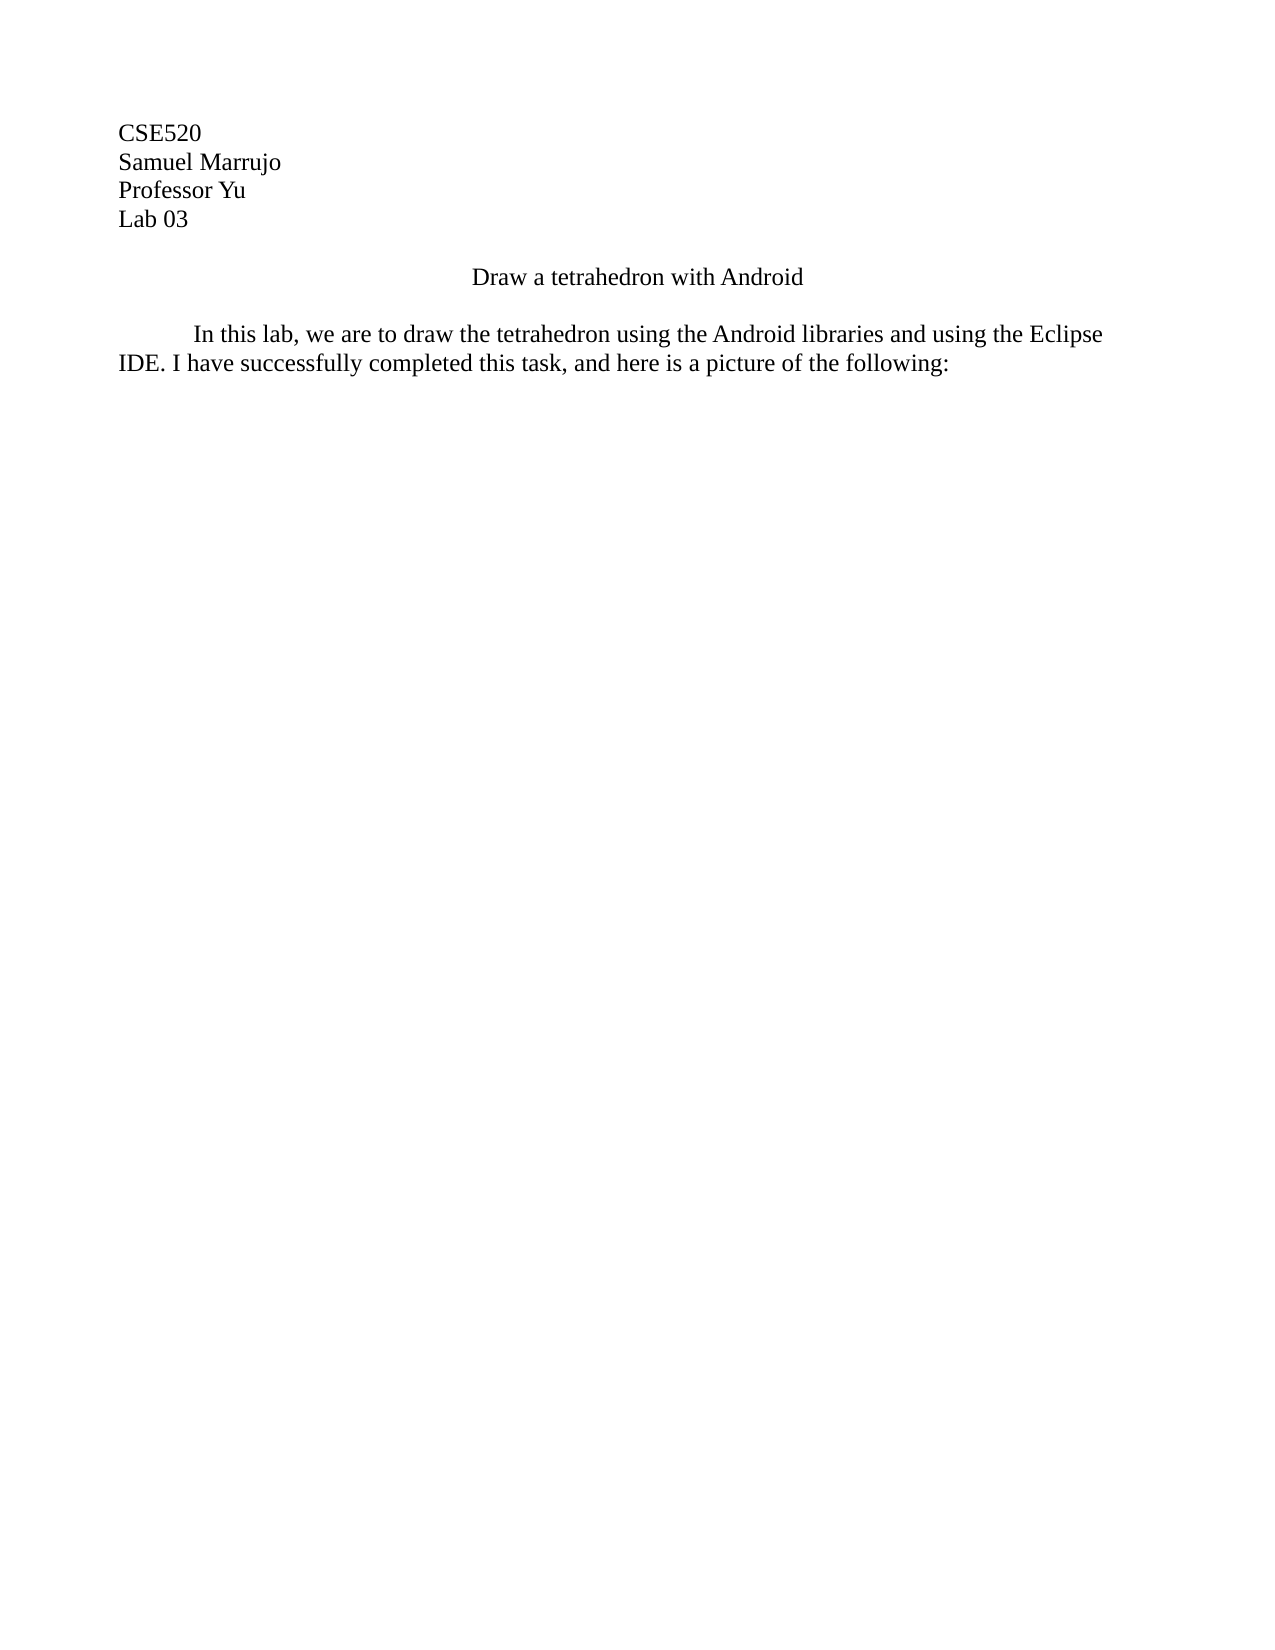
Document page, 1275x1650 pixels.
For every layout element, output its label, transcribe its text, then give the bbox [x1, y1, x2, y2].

text Professor Yu [118, 176, 1157, 204]
text Draw a tetrahedron with Android [118, 262, 1157, 291]
text In this lab, we are to draw the tetrahedron using the Android libraries and using the Eclipse IDE. I have successfully completed this task, and here is a picture of the following: [118, 319, 1157, 377]
text Samuel Marrujo [118, 147, 1157, 176]
text Lab 03 [118, 204, 1157, 233]
text CSE520 [118, 118, 1157, 147]
